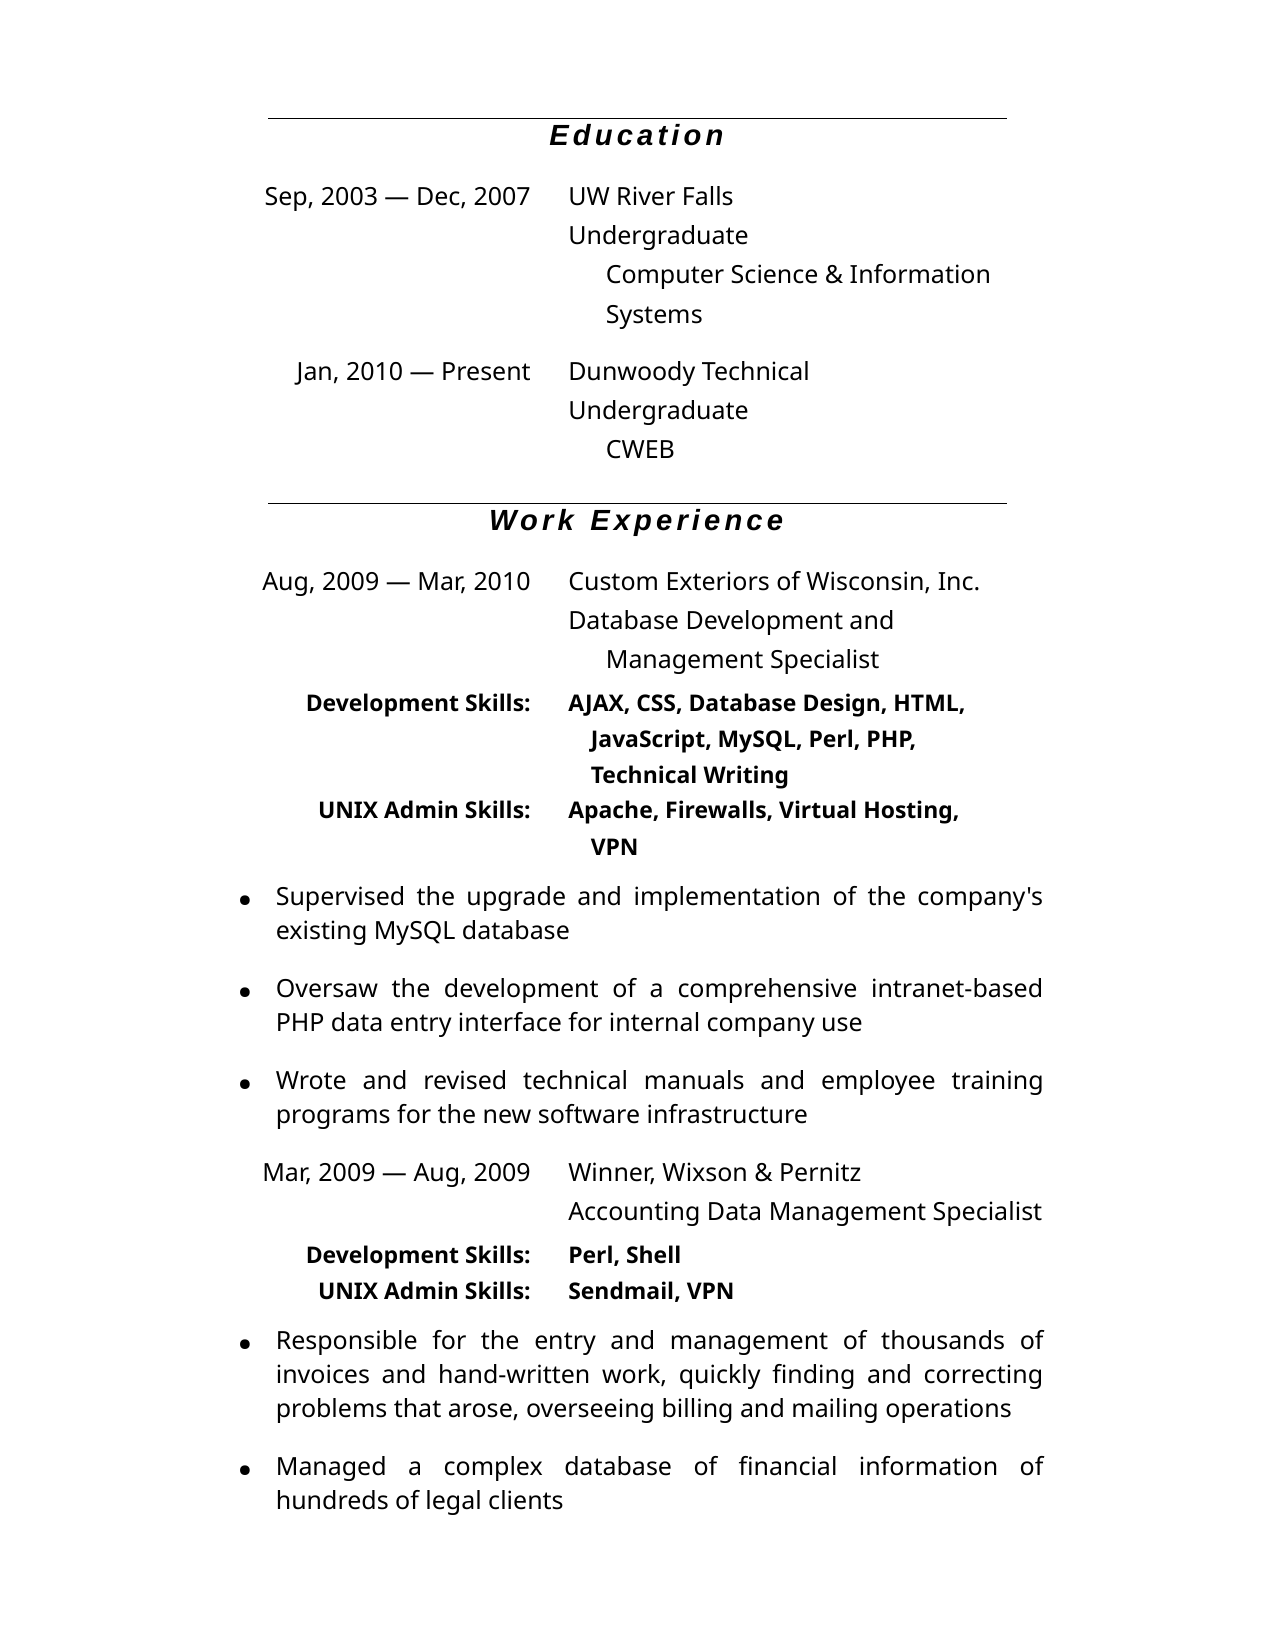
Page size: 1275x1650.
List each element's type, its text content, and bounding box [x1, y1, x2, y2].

list Managed a complex database of financial information of hundreds of legal clients [238, 1449, 1044, 1517]
text UNIX Admin Skills: Sendmail, VPN [231, 1275, 969, 1306]
text Development Skills: Perl, Shell [231, 1239, 969, 1270]
text Sep, 2003 ― Dec, 2007 UW River Falls [231, 179, 1044, 213]
list Supervised the upgrade and implementation of the company's existing MySQL database [238, 878, 1044, 946]
text Aug, 2009 ― Mar, 2010 Custom Exteriors of Wisconsin, Inc. [231, 563, 1044, 597]
list Oversaw the development of a comprehensive intranet-based PHP data entry interface for internal company use [238, 970, 1044, 1038]
title Undergraduate CWEB [568, 393, 1044, 466]
list Responsible for the entry and management of thousands of invoices and hand-written work, quickly finding and correcting problems that arose, overseeing billing and mailing operations [238, 1323, 1044, 1425]
text UNIX Admin Skills: Apache, Firewalls, Virtual Hosting, VPN [231, 794, 969, 862]
title Database Development and Management Specialist [568, 602, 1044, 676]
text Mar, 2009 ― Aug, 2009 Winner, Wixson & Pernitz [231, 1154, 1044, 1189]
list Wrote and revised technical manuals and employee training programs for the new software infrastructure [238, 1062, 1044, 1131]
title Accounting Data Management Specialist [568, 1194, 1044, 1228]
text Development Skills: AJAX, CSS, Database Design, HTML, JavaScript, MySQL, Perl, PHP, Technical Writing [231, 687, 969, 790]
text Jan, 2010 ― Present Dunwoody Technical [231, 353, 1044, 387]
subtitle Education [268, 119, 1007, 152]
subtitle Work Experience [268, 504, 1007, 536]
title Undergraduate Computer Science & Information Systems [568, 218, 1044, 330]
